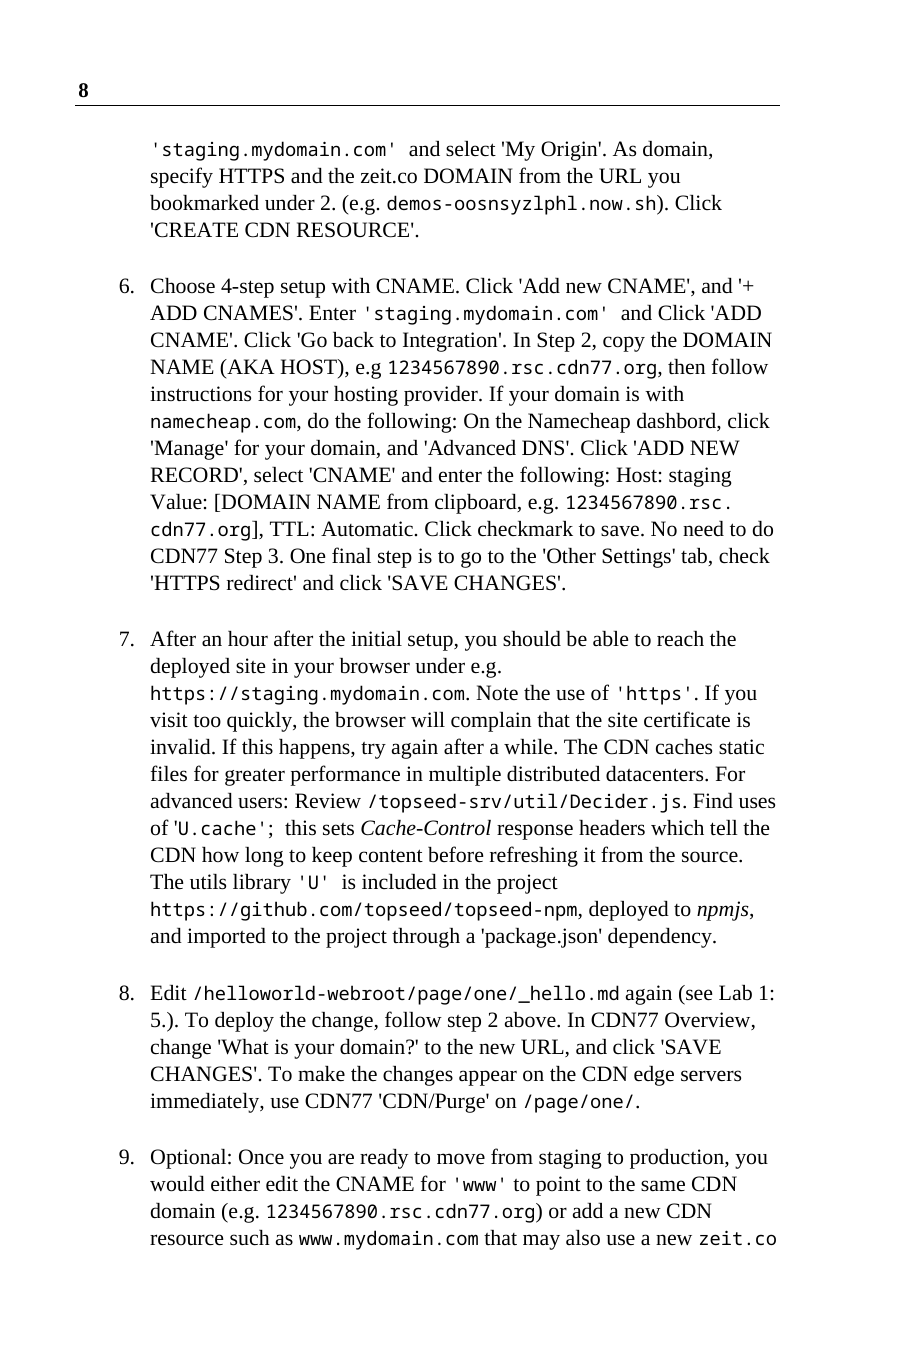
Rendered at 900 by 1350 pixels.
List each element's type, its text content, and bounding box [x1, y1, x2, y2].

list Optional: Once you are ready to move from staging to production, you would either edit the CNAME for 'www' to point to the same CDN domain (e.g. 1234567890.rsc.cdn77.org) or add a new CDN resource such as www.mydomain.com that may also use a new zeit.co [105, 1143, 780, 1251]
list After an hour after the initial setup, you should be able to reach the deployed site in your browser under e.g. https://staging.mydomain.com. Note the use of 'https'. If you visit too quickly, the browser will complain that the site certificate is invalid. If this happens, try again after a while. The CDN caches static files for greater performance in multiple distributed datacenters. For advanced users: Review /topseed-srv/util/Decider.js. Find uses of 'U.cache'; this sets Cache-Control response headers which tell the CDN how long to keep content before refreshing it from the source. The utils library 'U' is included in the project https://github.com/topseed/topseed-npm, deployed to npmjs, and imported to the project through a 'package.json' dependency. [105, 625, 780, 949]
list Choose 4-step setup with CNAME. Click 'Add new CNAME', and '+ ADD CNAMES'. Enter 'staging.mydomain.com' and Click 'ADD CNAME'. Click 'Go back to Integration'. In Step 2, copy the DOMAIN NAME (AKA HOST), e.g 1234567890.rsc.cdn77.org, then follow instructions for your hosting provider. If your domain is with namecheap.com, do the following: On the Namecheap dashbord, click 'Manage' for your domain, and 'Advanced DNS'. Click 'ADD NEW RECORD', select 'CNAME' and enter the following: Host: staging Value: [DOMAIN NAME from clipboard, e.g. 1234567890.rsc.​cdn77.org], TTL: Automatic. Click checkmark to save. No need to do CDN77 Step 3. One final step is to go to the 'Other Settings' tab, check 'HTTPS redirect' and click 'SAVE CHANGES'. [105, 272, 780, 596]
list Edit /helloworld-webroot/page/one/_hello.md again (see Lab 1: 5.). To deploy the change, follow step 2 above. In CDN77 Overview, change 'What is your domain?' to the new URL, and click 'SAVE CHANGES'. To make the changes appear on the CDN edge servers immediately, use CDN77 'CDN/Purge' on /page/one/. [105, 978, 780, 1113]
list 'staging.mydomain.com' and select 'My Origin'. As domain, specify HTTPS and the zeit.co DOMAIN from the URL you bookmarked under 2. (e.g. demos-oosnsyzlphl.now.sh). Click 'CREATE CDN RESOURCE'. [105, 135, 780, 243]
